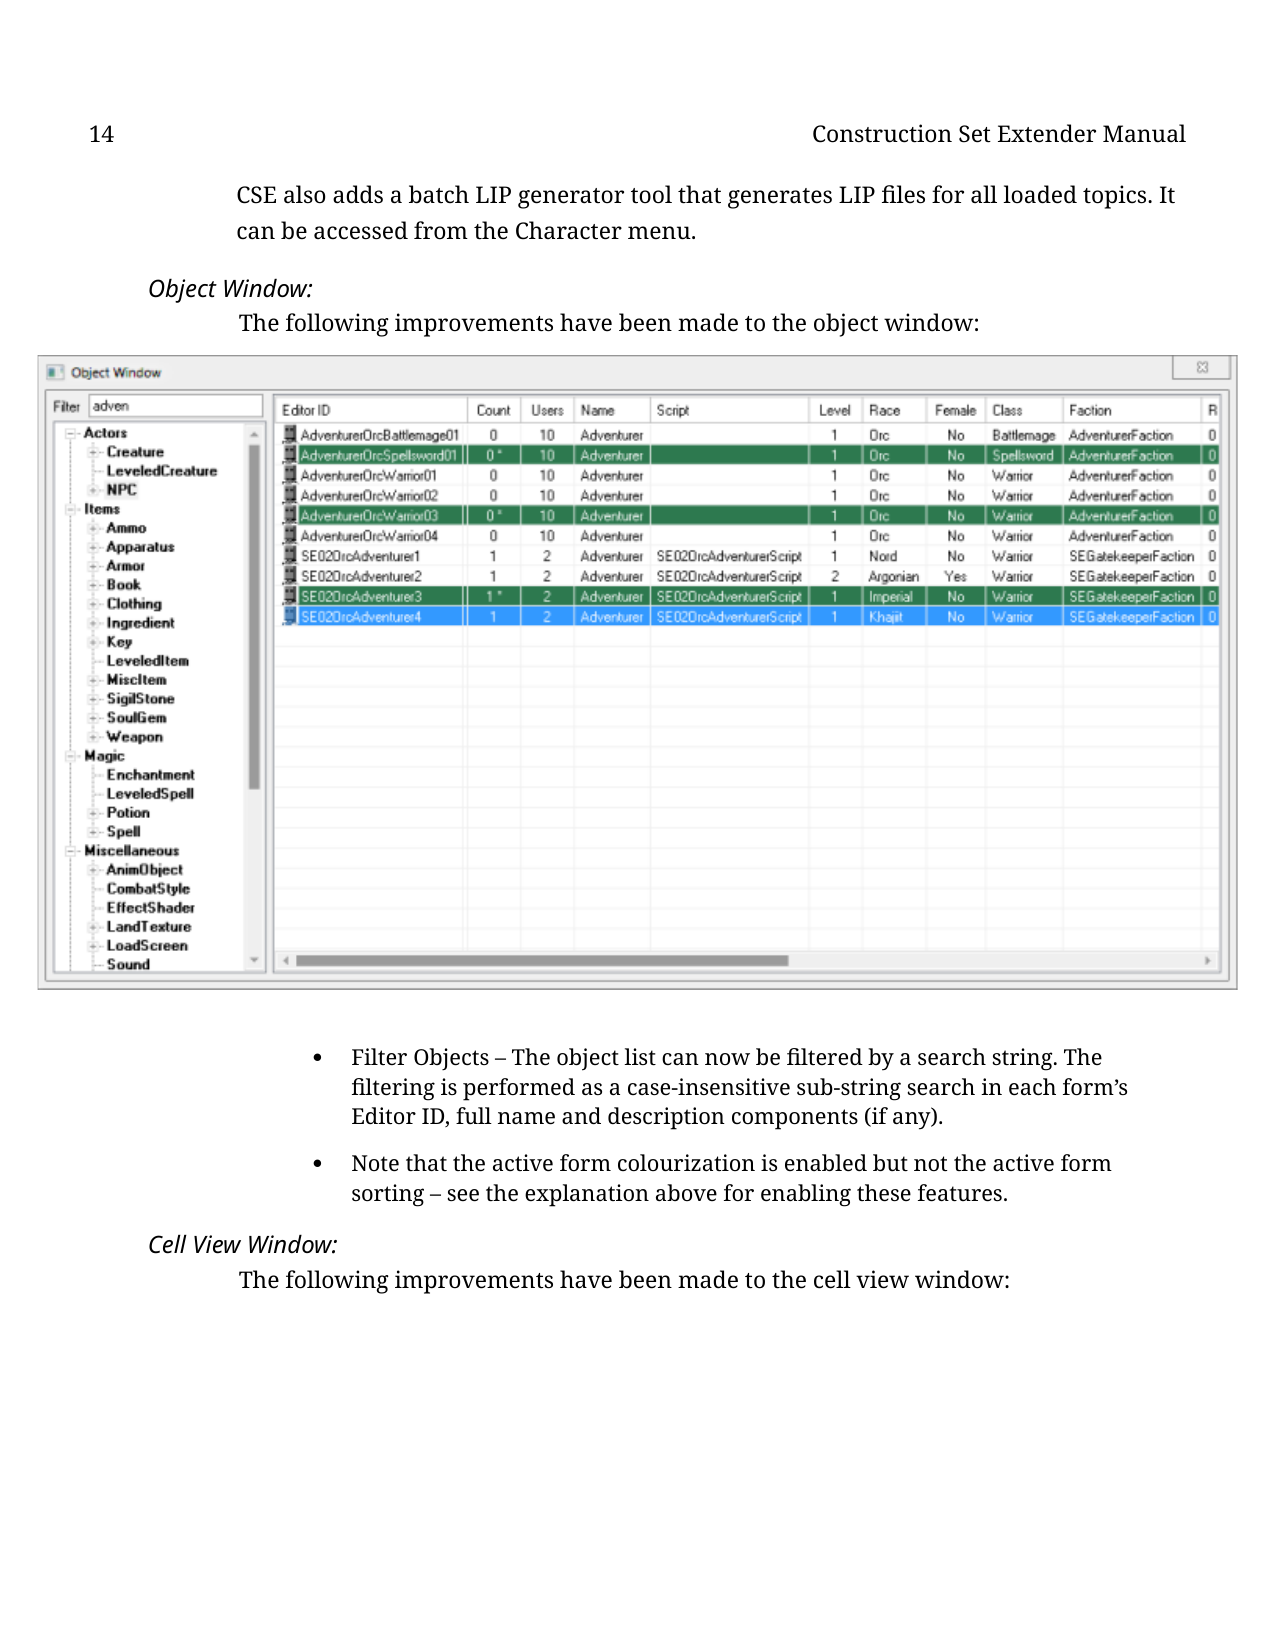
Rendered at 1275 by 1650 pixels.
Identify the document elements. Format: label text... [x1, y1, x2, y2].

picture [37, 355, 1238, 990]
list CSE also adds a batch LIP generator tool that generates LIP files for all loaded topics. It can be accessed from the Character menu. [236, 179, 1186, 246]
list Note that the active form colourization is enabled but not the active form sorting – see the explanation above for enabling these features. [313, 1148, 1186, 1207]
list Filter Objects – The object list can now be filtered by a search string. The filtering is performed as a case-insensitive sub-string search in each form’s Editor ID, full name and description components (if any). [313, 1042, 1186, 1131]
subtitle Cell View Window: [148, 1228, 1186, 1261]
subtitle Object Window: [148, 272, 1186, 304]
list The following improvements have been made to the object window: [88, 307, 1186, 339]
list The following improvements have been made to the cell view window: [88, 1264, 1186, 1295]
